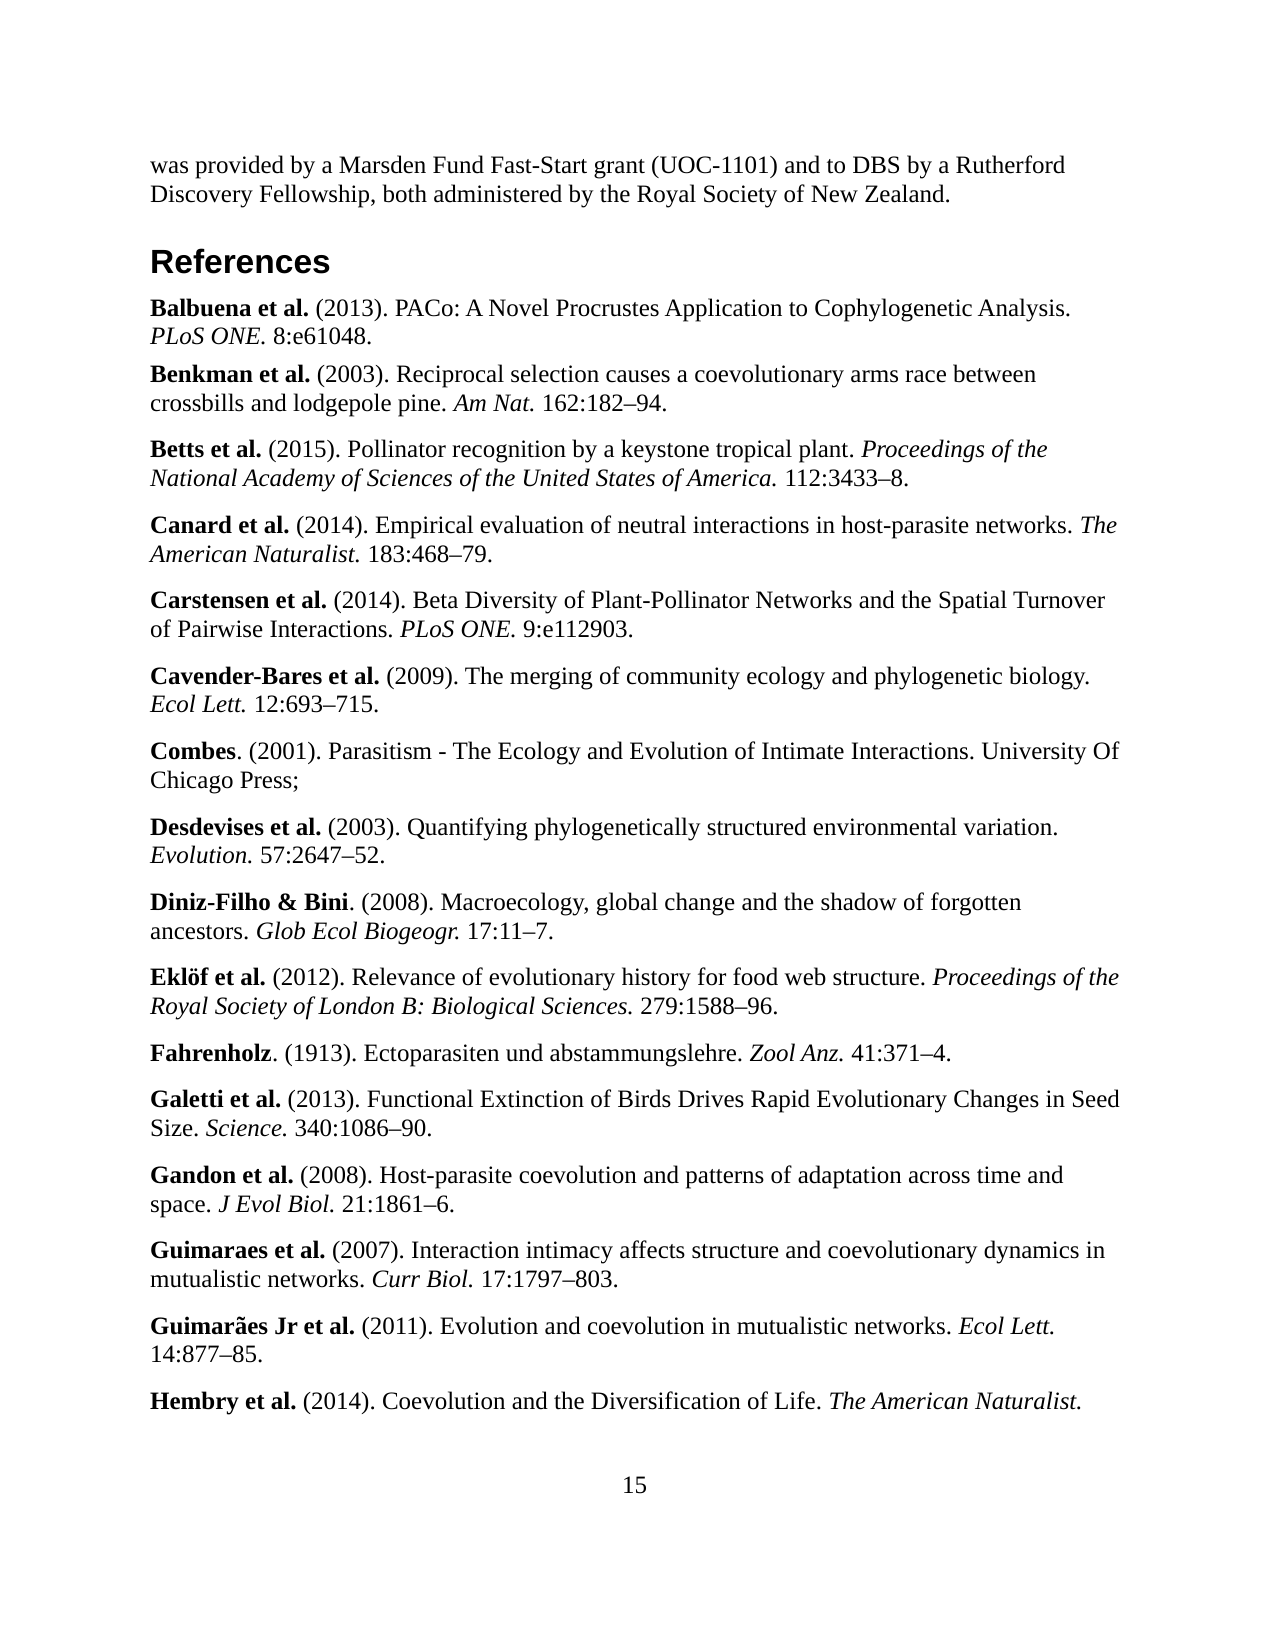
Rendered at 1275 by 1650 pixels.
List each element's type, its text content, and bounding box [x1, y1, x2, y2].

text Betts et al. (2015). Pollinator recognition by a keystone tropical plant. Proceedings of the National Academy of Sciences of the United States of America. 112:3433–8. [150, 434, 1125, 492]
text Guimarães Jr et al. (2011). Evolution and coevolution in mutualistic networks. Ecol Lett. 14:877–85. [150, 1311, 1125, 1368]
text was provided by a Marsden Fund Fast-Start grant (UOC-1101) and to DBS by a Rutherford Discovery Fellowship, both administered by the Royal Society of New Zealand. [150, 150, 1125, 207]
text Hembry et al. (2014). Coevolution and the Diversification of Life. The American Naturalist. [150, 1386, 1125, 1415]
text Balbuena et al. (2013). PACo: A Novel Procrustes Application to Cophylogenetic Analysis. PLoS ONE. 8:e61048. [150, 293, 1125, 350]
text Fahrenholz. (1913). Ectoparasiten und abstammungslehre. Zool Anz. 41:371–4. [150, 1038, 1125, 1067]
text Diniz-Filho & Bini. (2008). Macroecology, global change and the shadow of forgotten ancestors. Glob Ecol Biogeogr. 17:11–7. [150, 887, 1125, 944]
text Galetti et al. (2013). Functional Extinction of Birds Drives Rapid Evolutionary Changes in Seed Size. Science. 340:1086–90. [150, 1084, 1125, 1142]
text Eklöf et al. (2012). Relevance of evolutionary history for food web structure. Proceedings of the Royal Society of London B: Biological Sciences. 279:1588–96. [150, 962, 1125, 1020]
text Carstensen et al. (2014). Beta Diversity of Plant-Pollinator Networks and the Spatial Turnover of Pairwise Interactions. PLoS ONE. 9:e112903. [150, 585, 1125, 643]
text Cavender-Bares et al. (2009). The merging of community ecology and phylogenetic biology. Ecol Lett. 12:693–715. [150, 661, 1125, 718]
text Gandon et al. (2008). Host-parasite coevolution and patterns of adaptation across time and space. J Evol Biol. 21:1861–6. [150, 1160, 1125, 1217]
text Benkman et al. (2003). Reciprocal selection causes a coevolutionary arms race between crossbills and lodgepole pine. Am Nat. 162:182–94. [150, 359, 1125, 417]
text Guimaraes et al. (2007). Interaction intimacy affects structure and coevolutionary dynamics in mutualistic networks. Curr Biol. 17:1797–803. [150, 1235, 1125, 1293]
text Desdevises et al. (2003). Quantifying phylogenetically structured environmental variation. Evolution. 57:2647–52. [150, 812, 1125, 869]
subtitle References [150, 241, 1125, 280]
text Combes. (2001). Parasitism - The Ecology and Evolution of Intimate Interactions. University Of Chicago Press; [150, 736, 1125, 794]
text Canard et al. (2014). Empirical evaluation of neutral interactions in host-parasite networks. The American Naturalist. 183:468–79. [150, 510, 1125, 567]
